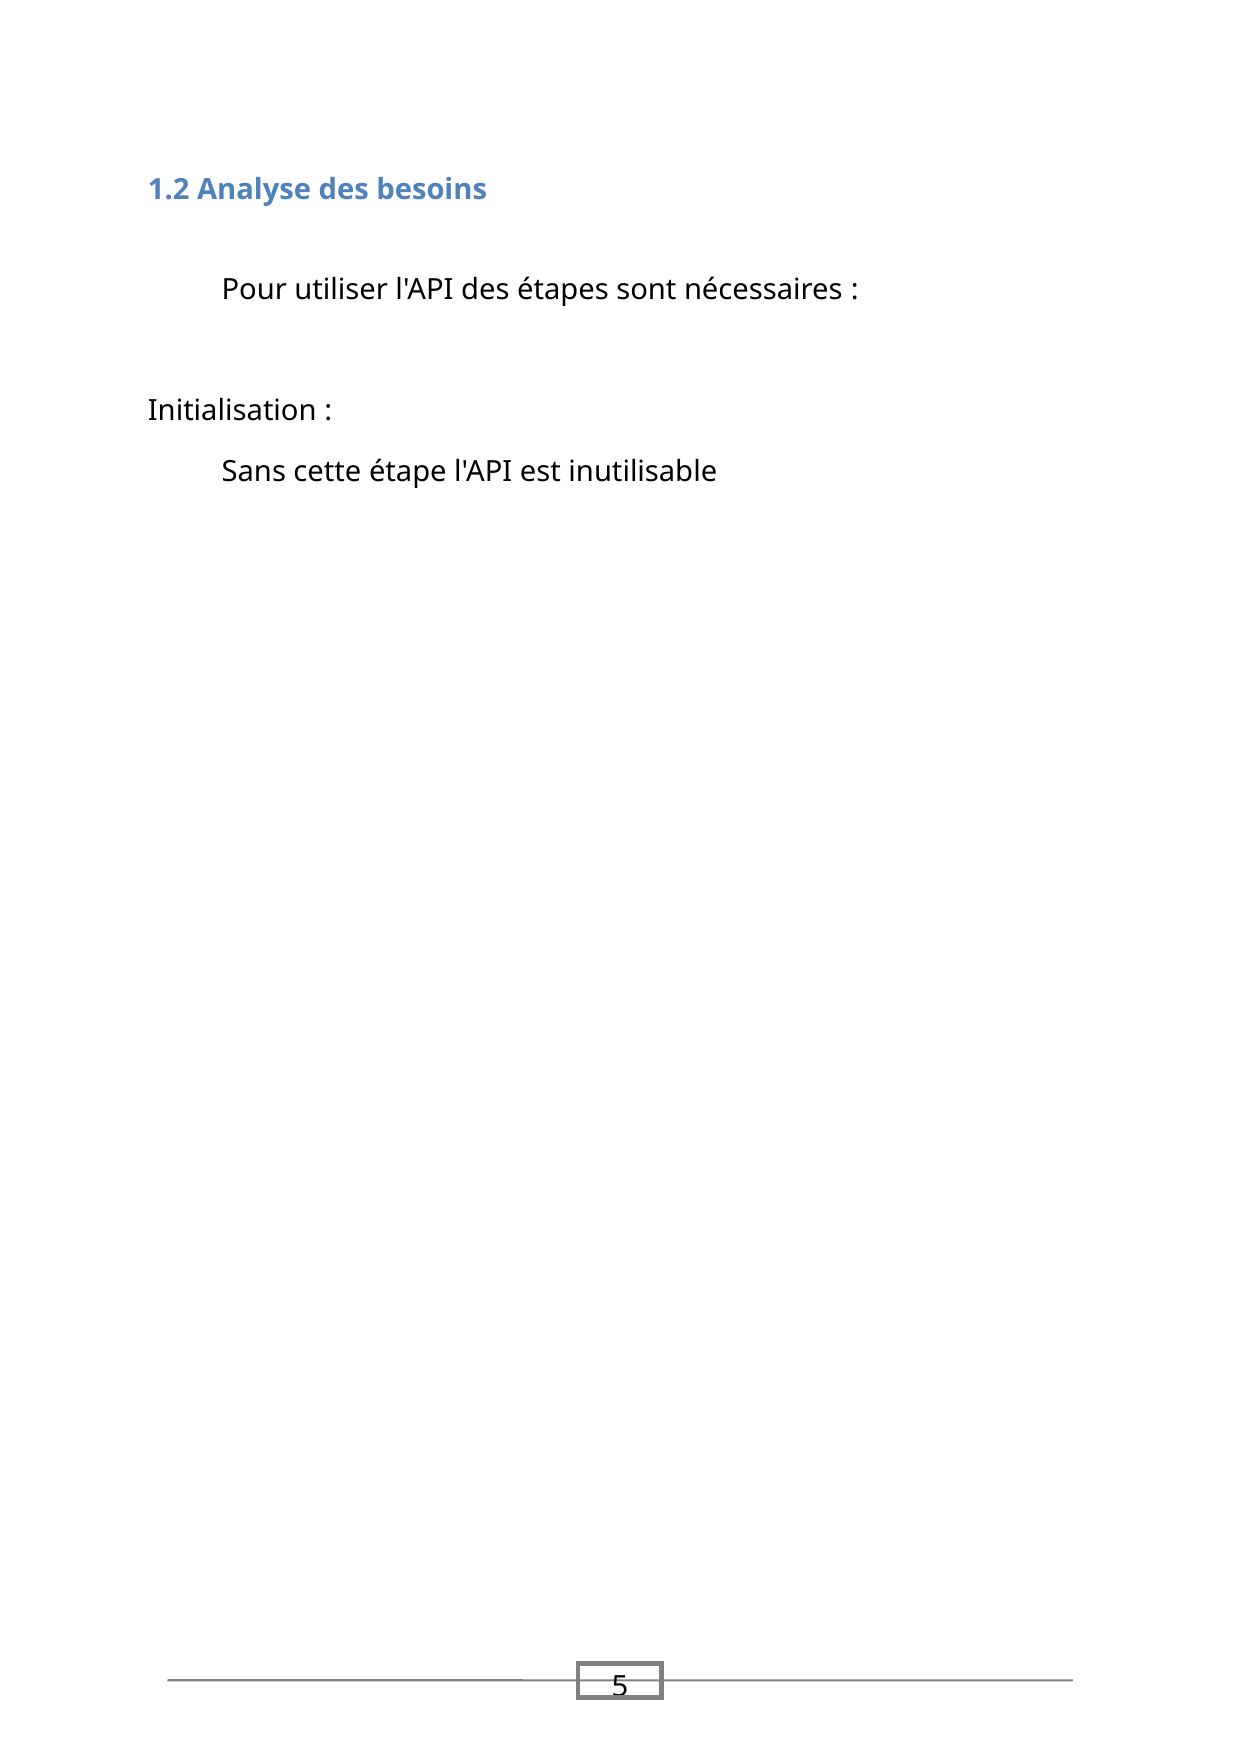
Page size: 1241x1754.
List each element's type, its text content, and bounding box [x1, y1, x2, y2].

text Pour utiliser l'API des étapes sont nécessaires : [148, 269, 1093, 308]
text Sans cette étape l'API est inutilisable [148, 450, 1093, 490]
subtitle 1.2 Analyse des besoins [148, 168, 1093, 208]
text Initialisation : [148, 390, 1093, 429]
